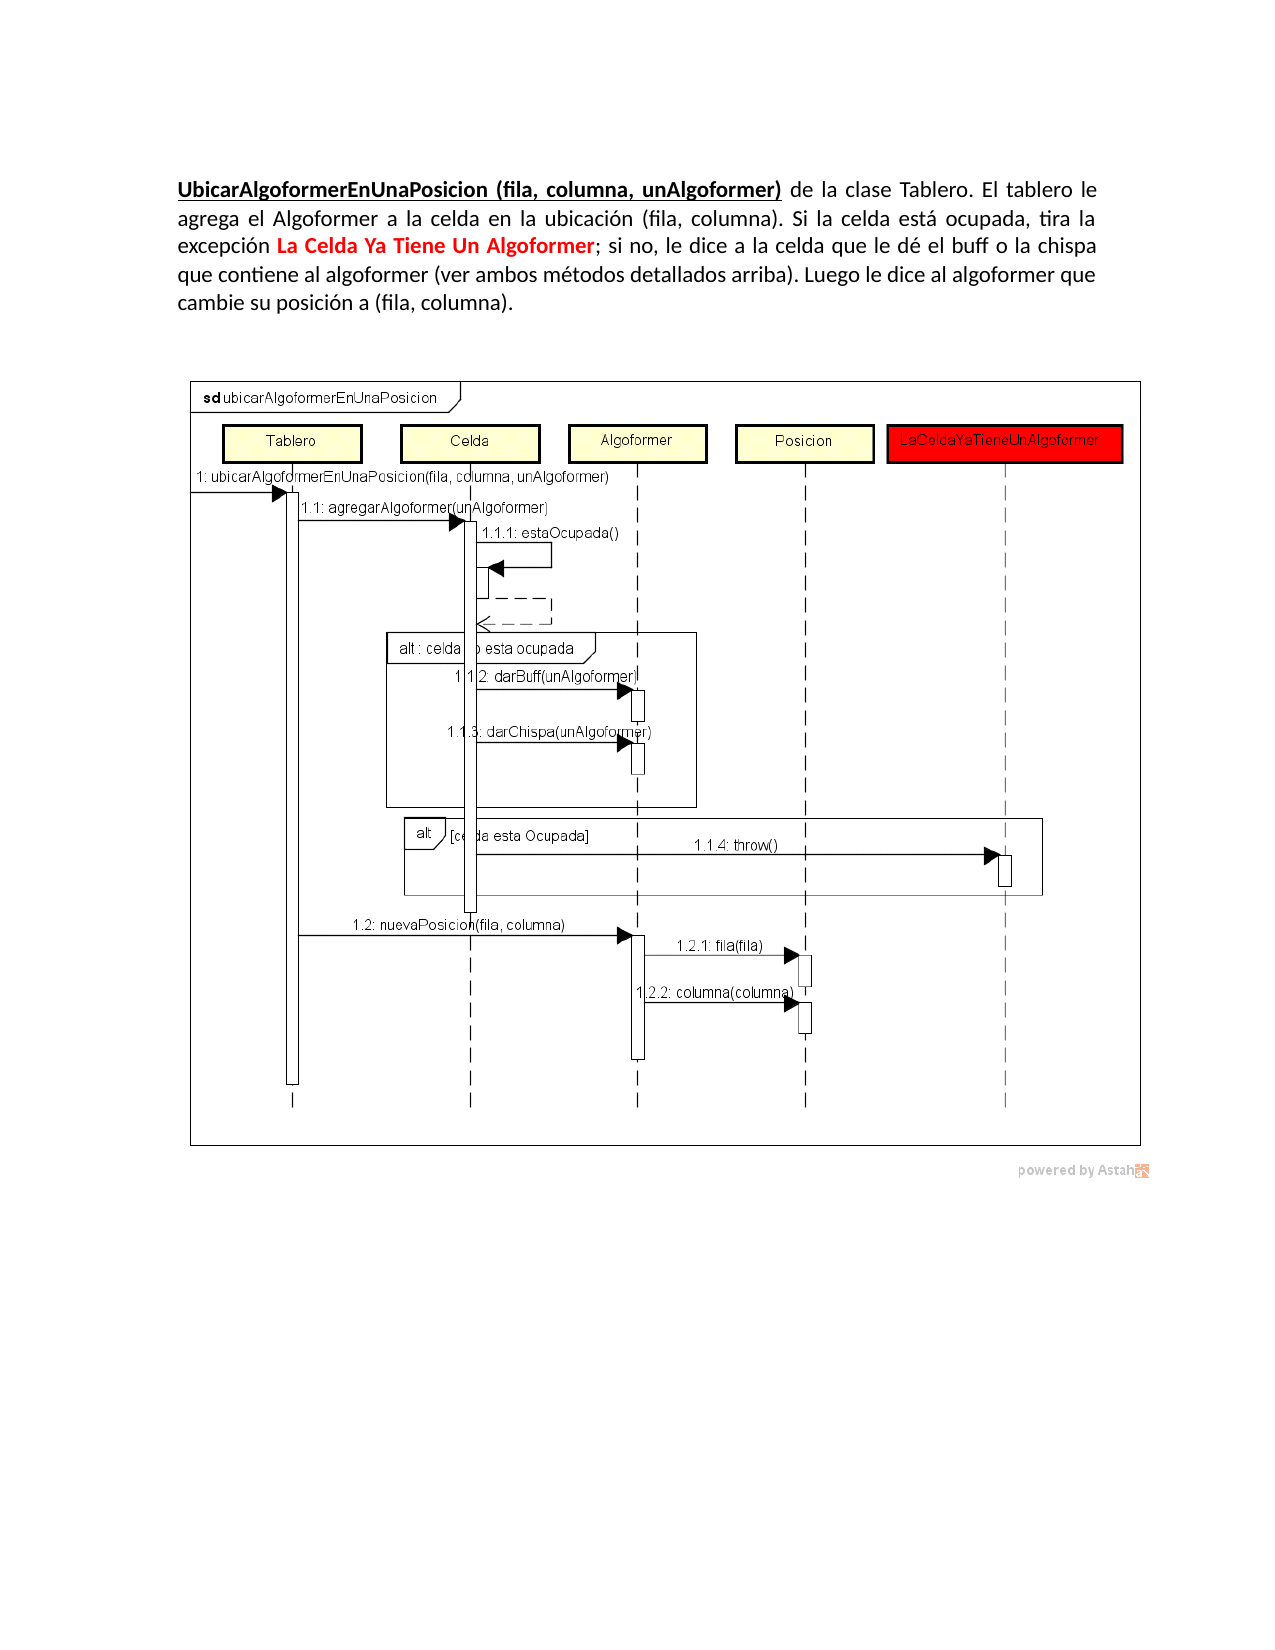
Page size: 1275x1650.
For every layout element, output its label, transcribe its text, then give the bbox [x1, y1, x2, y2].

text UbicarAlgoformerEnUnaPosicion (fila, columna, unAlgoformer) de la clase Tablero. El tablero le agrega el Algoformer a la celda en la ubicación (fila, columna). Si la celda está ocupada, tira la excepción La Celda Ya Tiene Un Algoformer; si no, le dice a la celda que le dé el buff o la chispa que contiene al algoformer (ver ambos métodos detallados arriba). Luego le dice al algoformer que cambie su posición a (fila, columna). [177, 176, 1098, 316]
